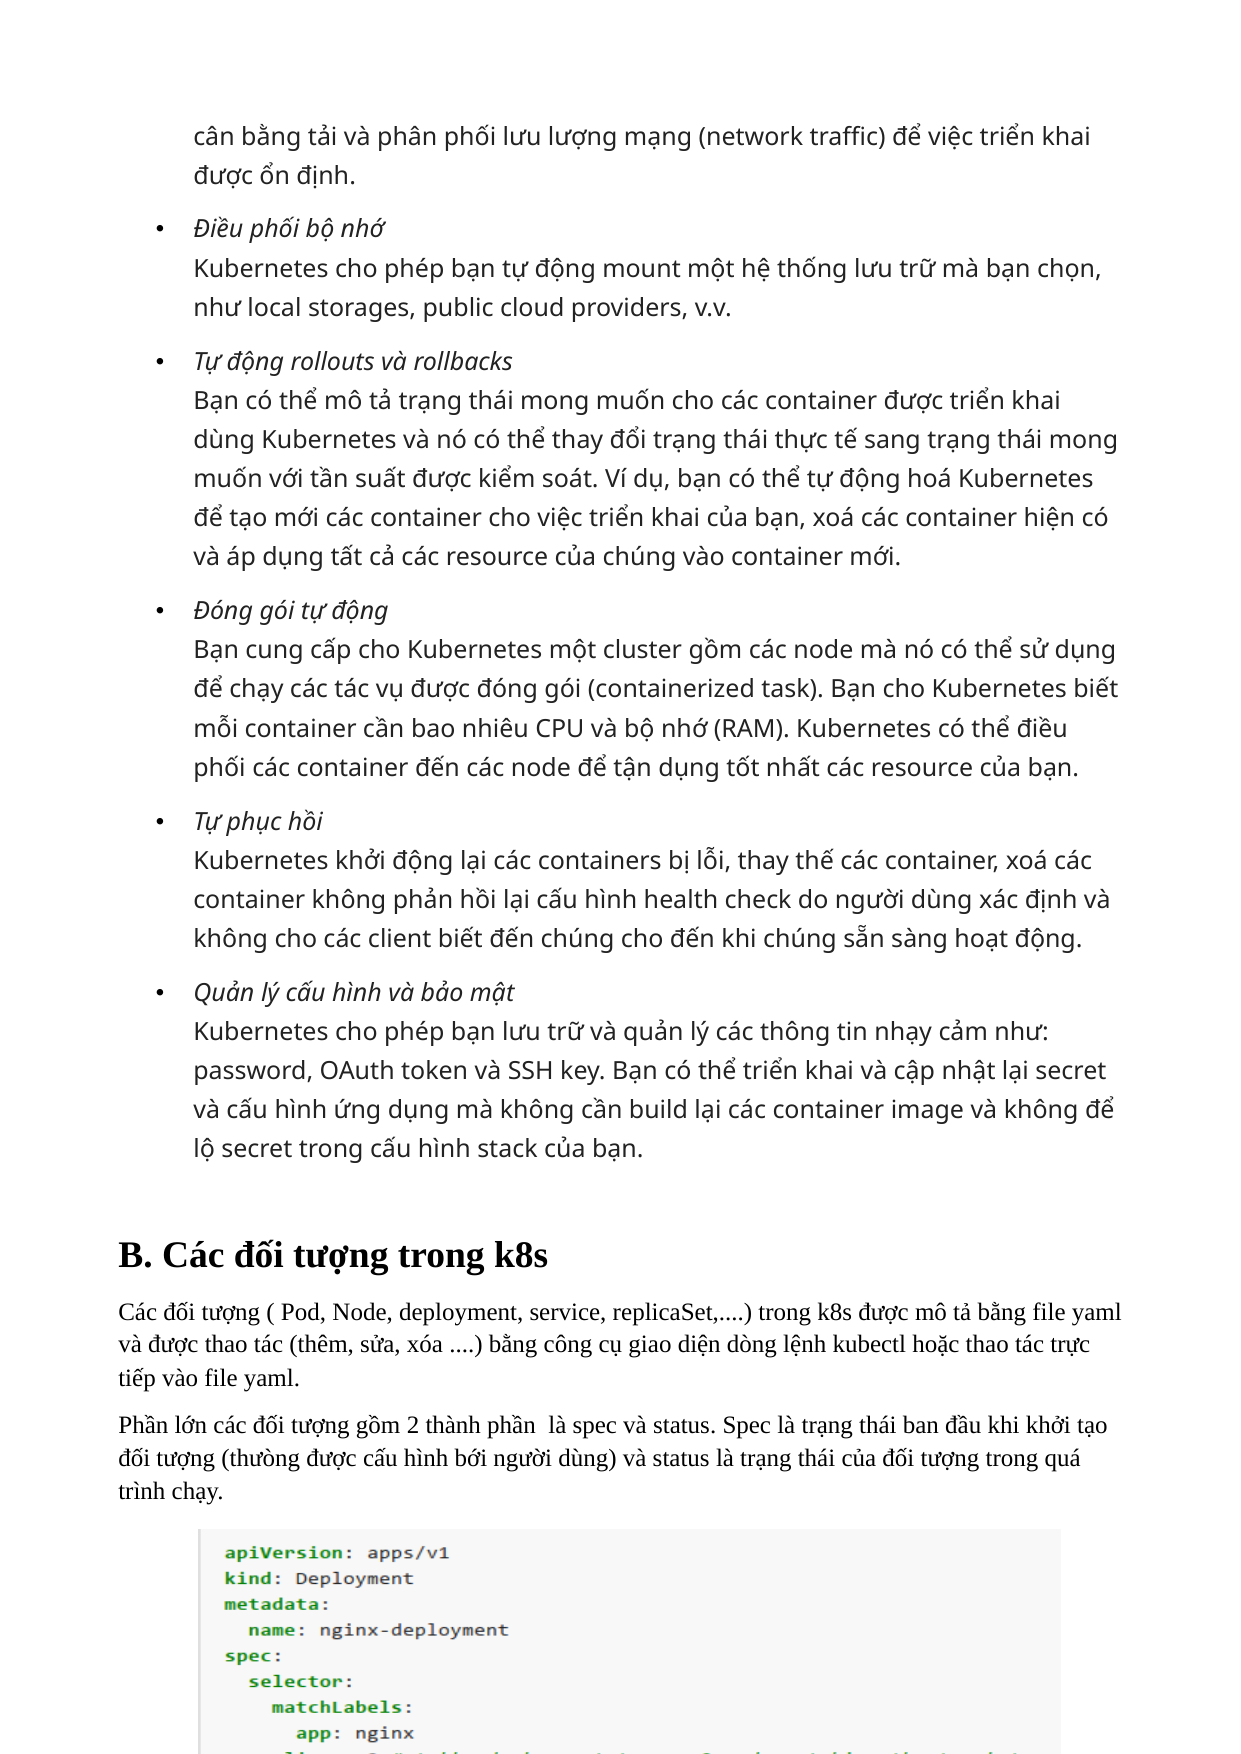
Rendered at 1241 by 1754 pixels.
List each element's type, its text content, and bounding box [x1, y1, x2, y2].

text Các đối tượng ( Pod, Node, deployment, service, replicaSet,....) trong k8s được mô tả bằng file yaml và được thao tác (thêm, sửa, xóa ....) bằng công cụ giao diện dòng lệnh kubectl hoặc thao tác trực tiếp vào file yaml. [118, 1297, 1122, 1391]
list Đóng gói tự động Bạn cung cấp cho Kubernetes một cluster gồm các node mà nó có thể sử dụng để chạy các tác vụ được đóng gói (containerized task). Bạn cho Kubernetes biết mỗi container cần bao nhiêu CPU và bộ nhớ (RAM). Kubernetes có thể điều phối các container đến các node để tận dụng tốt nhất các resource của bạn. [156, 593, 1122, 783]
picture [198, 1529, 1061, 1754]
list Điều phối bộ nhớ Kubernetes cho phép bạn tự động mount một hệ thống lưu trữ mà bạn chọn, như local storages, public cloud providers, v.v. [156, 211, 1122, 323]
list cân bằng tải và phân phối lưu lượng mạng (network traffic) để việc triển khai được ổn định. [156, 118, 1122, 191]
list Tự phục hồi Kubernetes khởi động lại các containers bị lỗi, thay thế các container, xoá các container không phản hồi lại cấu hình health check do người dùng xác định và không cho các client biết đến chúng cho đến khi chúng sẵn sàng hoạt động. [156, 803, 1122, 955]
list Tự động rollouts và rollbacks Bạn có thể mô tả trạng thái mong muốn cho các container được triển khai dùng Kubernetes và nó có thể thay đổi trạng thái thực tế sang trạng thái mong muốn với tần suất được kiểm soát. Ví dụ, bạn có thể tự động hoá Kubernetes để tạo mới các container cho việc triển khai của bạn, xoá các container hiện có và áp dụng tất cả các resource của chúng vào container mới. [156, 343, 1122, 573]
text Phần lớn các đối tượng gồm 2 thành phần là spec và status. Spec là trạng thái ban đầu khi khởi tạo đối tượng (thưòng được cấu hình bới người dùng) và status là trạng thái của đối tượng trong quá trình chạy. [118, 1410, 1122, 1505]
list Quản lý cấu hình và bảo mật Kubernetes cho phép bạn lưu trữ và quản lý các thông tin nhạy cảm như: password, OAuth token và SSH key. Bạn có thể triển khai và cập nhật lại secret và cấu hình ứng dụng mà không cần build lại các container image và không để lộ secret trong cấu hình stack của bạn. [156, 974, 1122, 1165]
text B. Các đối tượng trong k8s [118, 1232, 1122, 1276]
